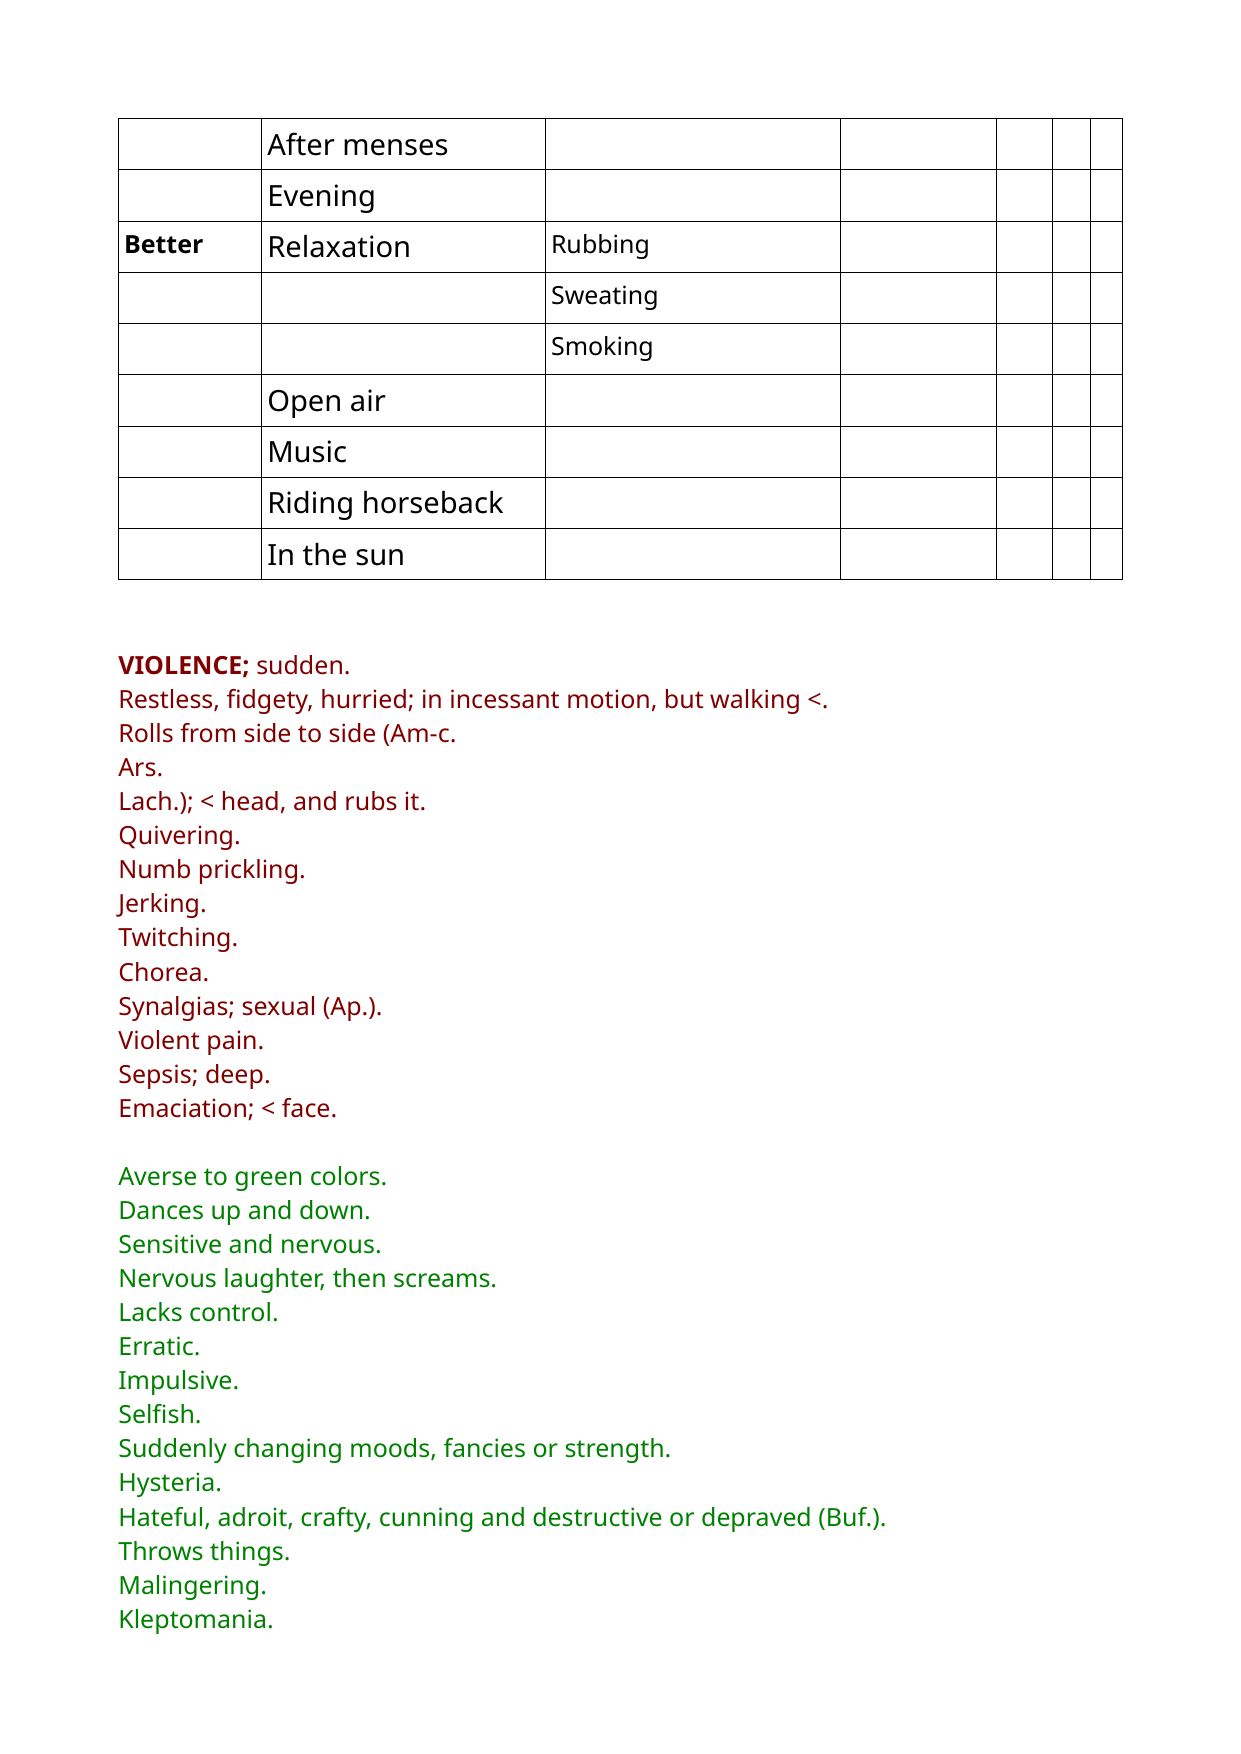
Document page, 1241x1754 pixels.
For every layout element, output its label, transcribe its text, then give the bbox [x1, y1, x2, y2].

table_cell [1053, 478, 1090, 528]
table_cell [841, 529, 996, 579]
table_cell [997, 478, 1052, 528]
table_cell [997, 273, 1052, 323]
table_cell [1091, 427, 1122, 477]
table_cell Sweating [546, 273, 840, 323]
table_cell [119, 529, 261, 579]
table_cell [997, 529, 1052, 579]
text Quivering. [118, 818, 1122, 852]
text Emaciation; < face. [118, 1090, 1122, 1124]
table_cell [1091, 170, 1122, 221]
table_cell Riding horseback [262, 478, 545, 528]
table_cell [546, 529, 840, 579]
table_cell [997, 427, 1052, 477]
text VIOLENCE; sudden. [118, 648, 1122, 682]
table_cell After menses [262, 119, 545, 169]
table_cell [119, 119, 261, 169]
text Averse to green colors. [118, 1158, 1122, 1193]
table_cell [262, 324, 545, 374]
table_cell Better [119, 222, 261, 272]
table_cell [1091, 222, 1122, 272]
table_cell [1053, 170, 1090, 221]
table_cell [841, 119, 996, 169]
table_cell [841, 427, 996, 477]
table_cell [1053, 427, 1090, 477]
text Jerking. [118, 886, 1122, 920]
text Ars. [118, 750, 1122, 784]
text Throws things. [118, 1533, 1122, 1567]
table_cell [841, 375, 996, 426]
text Sensitive and nervous. [118, 1227, 1122, 1261]
text Synalgias; sexual (Ap.). [118, 988, 1122, 1022]
table_cell [119, 273, 261, 323]
text Chorea. [118, 954, 1122, 988]
text Lacks control. [118, 1295, 1122, 1329]
table_cell [1091, 375, 1122, 426]
table_cell [1053, 529, 1090, 579]
table_cell [546, 478, 840, 528]
table_cell [119, 478, 261, 528]
table_cell [119, 324, 261, 374]
text Dances up and down. [118, 1193, 1122, 1227]
table_cell [546, 119, 840, 169]
table_cell [1053, 324, 1090, 374]
table_cell [1053, 375, 1090, 426]
table_cell Open air [262, 375, 545, 426]
text Twitching. [118, 920, 1122, 954]
table_cell [1091, 324, 1122, 374]
table_cell Relaxation [262, 222, 545, 272]
table_cell [119, 170, 261, 221]
table_cell [841, 324, 996, 374]
table_cell [1091, 119, 1122, 169]
table_cell Music [262, 427, 545, 477]
table_cell [997, 375, 1052, 426]
table_cell [841, 170, 996, 221]
text Hateful, adroit, crafty, cunning and destructive or depraved (Buf.). [118, 1499, 1122, 1533]
table_cell Rubbing [546, 222, 840, 272]
table_cell [841, 478, 996, 528]
table_cell [1053, 119, 1090, 169]
table_cell In the sun [262, 529, 545, 579]
table_cell [997, 119, 1052, 169]
table_cell [262, 273, 545, 323]
text Suddenly changing moods, fancies or strength. [118, 1431, 1122, 1465]
table_cell [1091, 529, 1122, 579]
text Nervous laughter, then screams. [118, 1261, 1122, 1295]
text Violent pain. [118, 1022, 1122, 1056]
text Lach.); < head, and rubs it. [118, 784, 1122, 818]
text Sepsis; deep. [118, 1056, 1122, 1090]
text Erratic. [118, 1329, 1122, 1363]
table_cell [546, 427, 840, 477]
text Rolls from side to side (Am-c. [118, 716, 1122, 750]
table_cell [997, 170, 1052, 221]
text Malingering. [118, 1567, 1122, 1601]
table_cell [119, 375, 261, 426]
text Hysteria. [118, 1465, 1122, 1499]
table_cell [1091, 273, 1122, 323]
text Restless, fidgety, hurried; in incessant motion, but walking <. [118, 682, 1122, 716]
table_cell [997, 324, 1052, 374]
table_cell Smoking [546, 324, 840, 374]
table_cell [1091, 478, 1122, 528]
text Numb prickling. [118, 852, 1122, 886]
text Selfish. [118, 1397, 1122, 1431]
table_cell [997, 222, 1052, 272]
table_cell [841, 273, 996, 323]
table_cell [119, 427, 261, 477]
table_cell [546, 170, 840, 221]
table_cell Evening [262, 170, 545, 221]
text Impulsive. [118, 1363, 1122, 1397]
table_cell [1053, 273, 1090, 323]
table_cell [841, 222, 996, 272]
table_cell [1053, 222, 1090, 272]
table_cell [546, 375, 840, 426]
text Kleptomania. [118, 1601, 1122, 1635]
